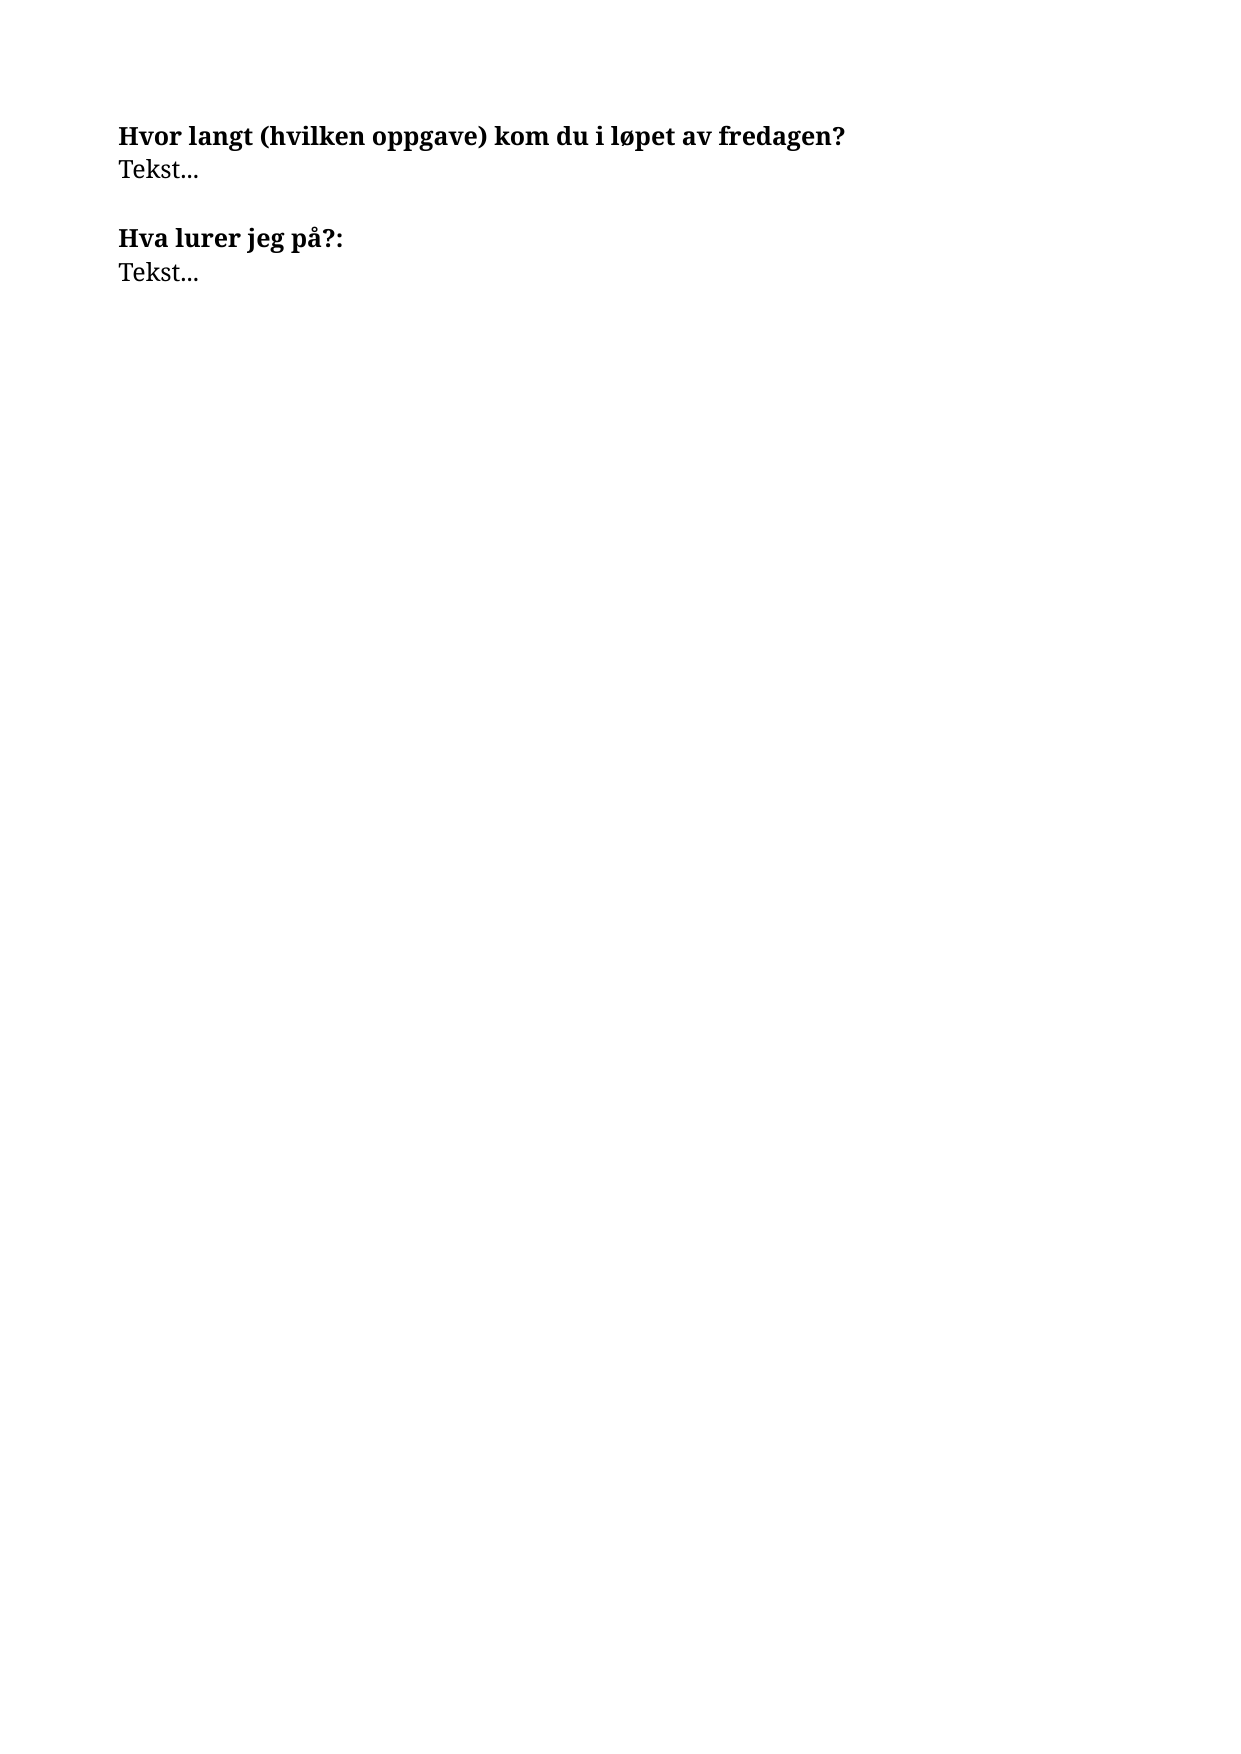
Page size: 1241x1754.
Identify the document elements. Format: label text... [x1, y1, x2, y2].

text Tekst... [118, 152, 1122, 186]
text Hva lurer jeg på?: [118, 220, 1122, 254]
text Tekst... [118, 254, 1122, 288]
text Hvor langt (hvilken oppgave) kom du i løpet av fredagen? [118, 118, 1122, 152]
